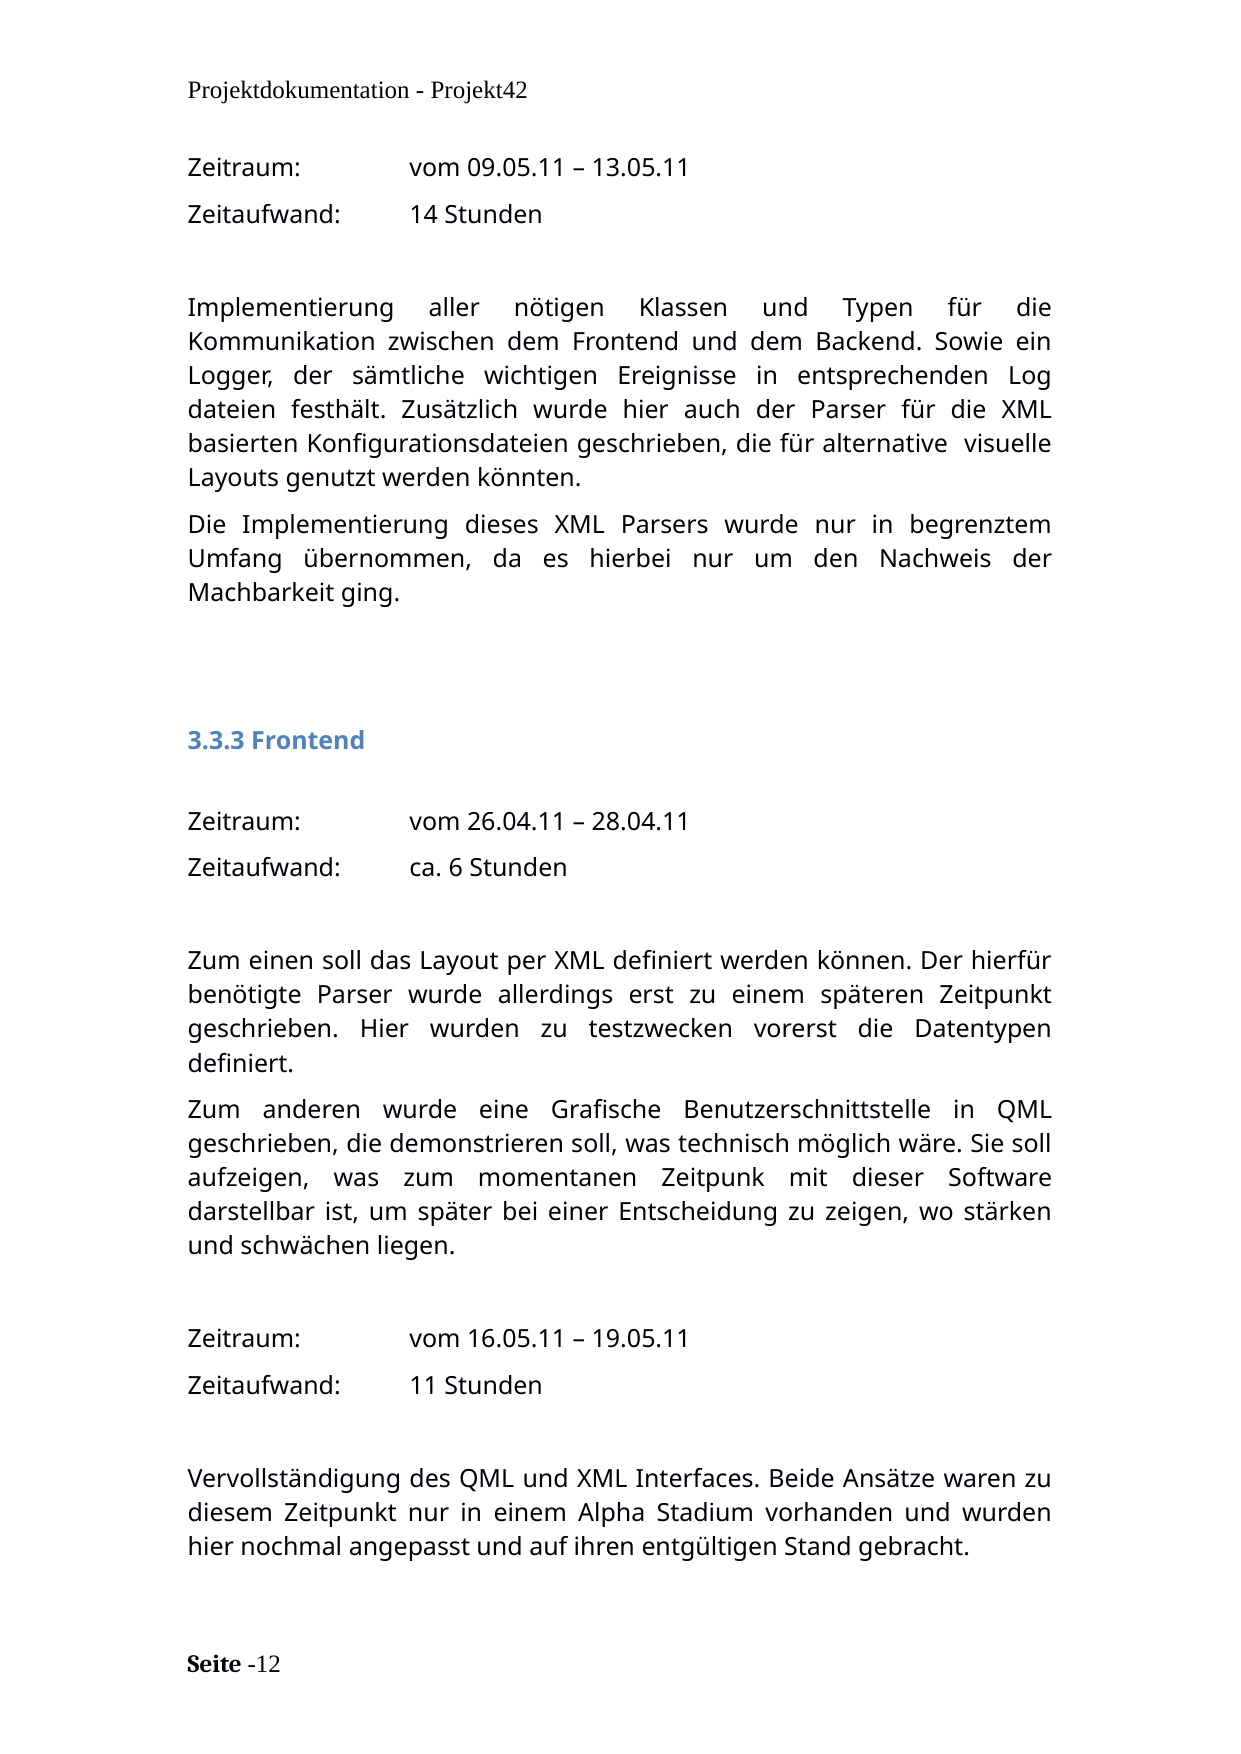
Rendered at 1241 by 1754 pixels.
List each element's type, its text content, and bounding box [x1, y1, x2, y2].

text Zeitraum: vom 16.05.11 – 19.05.11 [187, 1321, 1053, 1355]
text Zeitaufwand: 11 Stunden [187, 1368, 1053, 1402]
text Die Implementierung dieses XML Parsers wurde nur in begrenztem Umfang übernommen, da es hierbei nur um den Nachweis der Machbarkeit ging. [187, 507, 1053, 609]
text Zeitaufwand: ca. 6 Stunden [187, 850, 1053, 884]
text Zeitraum: vom 09.05.11 – 13.05.11 [187, 150, 1053, 184]
subtitle 3.3.3 Frontend [187, 723, 1053, 757]
text Implementierung aller nötigen Klassen und Typen für die Kommunikation zwischen dem Frontend und dem Backend. Sowie ein Logger, der sämtliche wichtigen Ereignisse in entsprechenden Log dateien festhält. Zusätzlich wurde hier auch der Parser für die XML basierten Konfigurationsdateien geschrieben, die für alternative visuelle Layouts genutzt werden könnten. [187, 290, 1053, 494]
text Zeitaufwand: 14 Stunden [187, 197, 1053, 231]
text Zum einen soll das Layout per XML definiert werden können. Der hierfür benötigte Parser wurde allerdings erst zu einem späteren Zeitpunkt geschrieben. Hier wurden zu testzwecken vorerst die Datentypen definiert. [187, 943, 1053, 1079]
text Zum anderen wurde eine Grafische Benutzerschnittstelle in QML geschrieben, die demonstrieren soll, was technisch möglich wäre. Sie soll aufzeigen, was zum momentanen Zeitpunk mit dieser Software darstellbar ist, um später bei einer Entscheidung zu zeigen, wo stärken und schwächen liegen. [187, 1092, 1053, 1262]
text Zeitraum: vom 26.04.11 – 28.04.11 [187, 803, 1053, 837]
text Vervollständigung des QML und XML Interfaces. Beide Ansätze waren zu diesem Zeitpunkt nur in einem Alpha Stadium vorhanden und wurden hier nochmal angepasst und auf ihren entgültigen Stand gebracht. [187, 1461, 1053, 1563]
